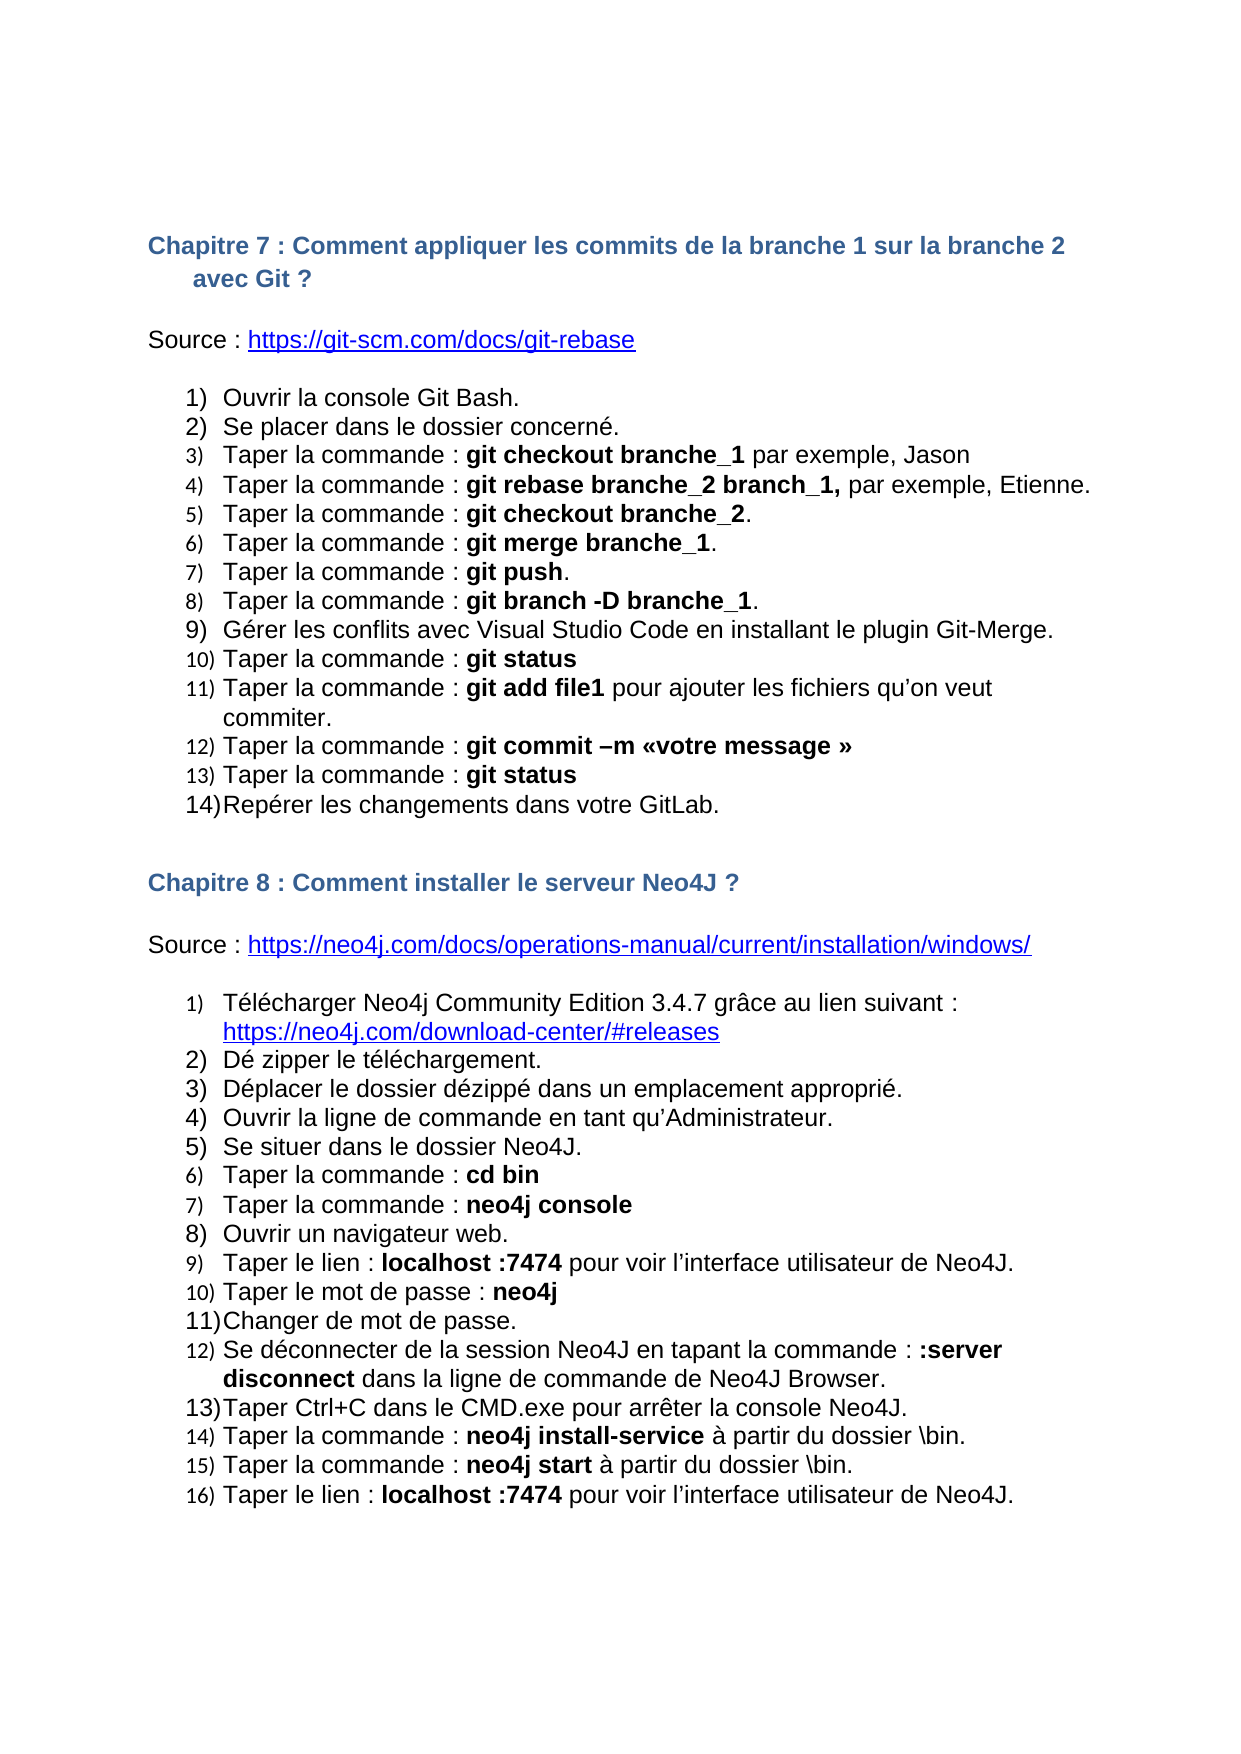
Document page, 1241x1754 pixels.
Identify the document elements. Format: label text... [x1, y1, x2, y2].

subtitle Chapitre 8 : Comment installer le serveur Neo4J ? [148, 868, 1093, 897]
list Taper le mot de passe : neo4j [185, 1277, 1093, 1306]
list Taper la commande : git checkout branche_2. [185, 499, 1093, 528]
text Source : https://neo4j.com/docs/operations-manual/current/installation/windows/ [148, 930, 1093, 959]
list Taper la commande : neo4j start à partir du dossier \bin. [185, 1451, 1093, 1480]
list Repérer les changements dans votre GitLab. [185, 789, 1093, 818]
list Ouvrir la ligne de commande en tant qu’Administrateur. [185, 1103, 1093, 1132]
list Ouvrir un navigateur web. [185, 1219, 1093, 1248]
list Taper le lien : localhost :7474 pour voir l’interface utilisateur de Neo4J. [185, 1480, 1093, 1509]
text Source : https://git-scm.com/docs/git-rebase [148, 325, 1093, 354]
list Dé zipper le téléchargement. [185, 1046, 1093, 1074]
subtitle Chapitre 7 : Comment appliquer les commits de la branche 1 sur la branche 2 avec Git ? [148, 231, 1093, 292]
list Taper la commande : git merge branche_1. [185, 528, 1093, 557]
list Taper la commande : git rebase branche_2 branch_1, par exemple, Etienne. [185, 469, 1093, 499]
list Télécharger Neo4j Community Edition 3.4.7 grâce au lien suivant : https://neo4j.com/download-center/#releases [185, 988, 1093, 1046]
list Se placer dans le dossier concerné. [185, 412, 1093, 440]
list Gérer les conflits avec Visual Studio Code en installant le plugin Git-Merge. [185, 615, 1093, 644]
list Taper la commande : git add file1 pour ajouter les fichiers qu’on veut commiter. [185, 673, 1093, 731]
list Taper la commande : git status [185, 760, 1093, 789]
list Taper la commande : git branch -D branche_1. [185, 586, 1093, 615]
list Se situer dans le dossier Neo4J. [185, 1132, 1093, 1161]
list Se déconnecter de la session Neo4J en tapant la commande : :server disconnect dans la ligne de commande de Neo4J Browser. [185, 1335, 1093, 1393]
list Ouvrir la console Git Bash. [185, 383, 1093, 412]
list Changer de mot de passe. [185, 1306, 1093, 1335]
list Taper la commande : neo4j console [185, 1190, 1093, 1219]
list Taper la commande : cd bin [185, 1161, 1093, 1190]
list Déplacer le dossier dézippé dans un emplacement approprié. [185, 1074, 1093, 1103]
list Taper la commande : neo4j install-service à partir du dossier \bin. [185, 1421, 1093, 1451]
list Taper le lien : localhost :7474 pour voir l’interface utilisateur de Neo4J. [185, 1248, 1093, 1277]
list Taper la commande : git commit –m «votre message » [185, 731, 1093, 760]
list Taper la commande : git status [185, 644, 1093, 673]
list Taper Ctrl+C dans le CMD.exe pour arrêter la console Neo4J. [185, 1393, 1093, 1421]
list Taper la commande : git push. [185, 557, 1093, 586]
list Taper la commande : git checkout branche_1 par exemple, Jason [185, 440, 1093, 469]
